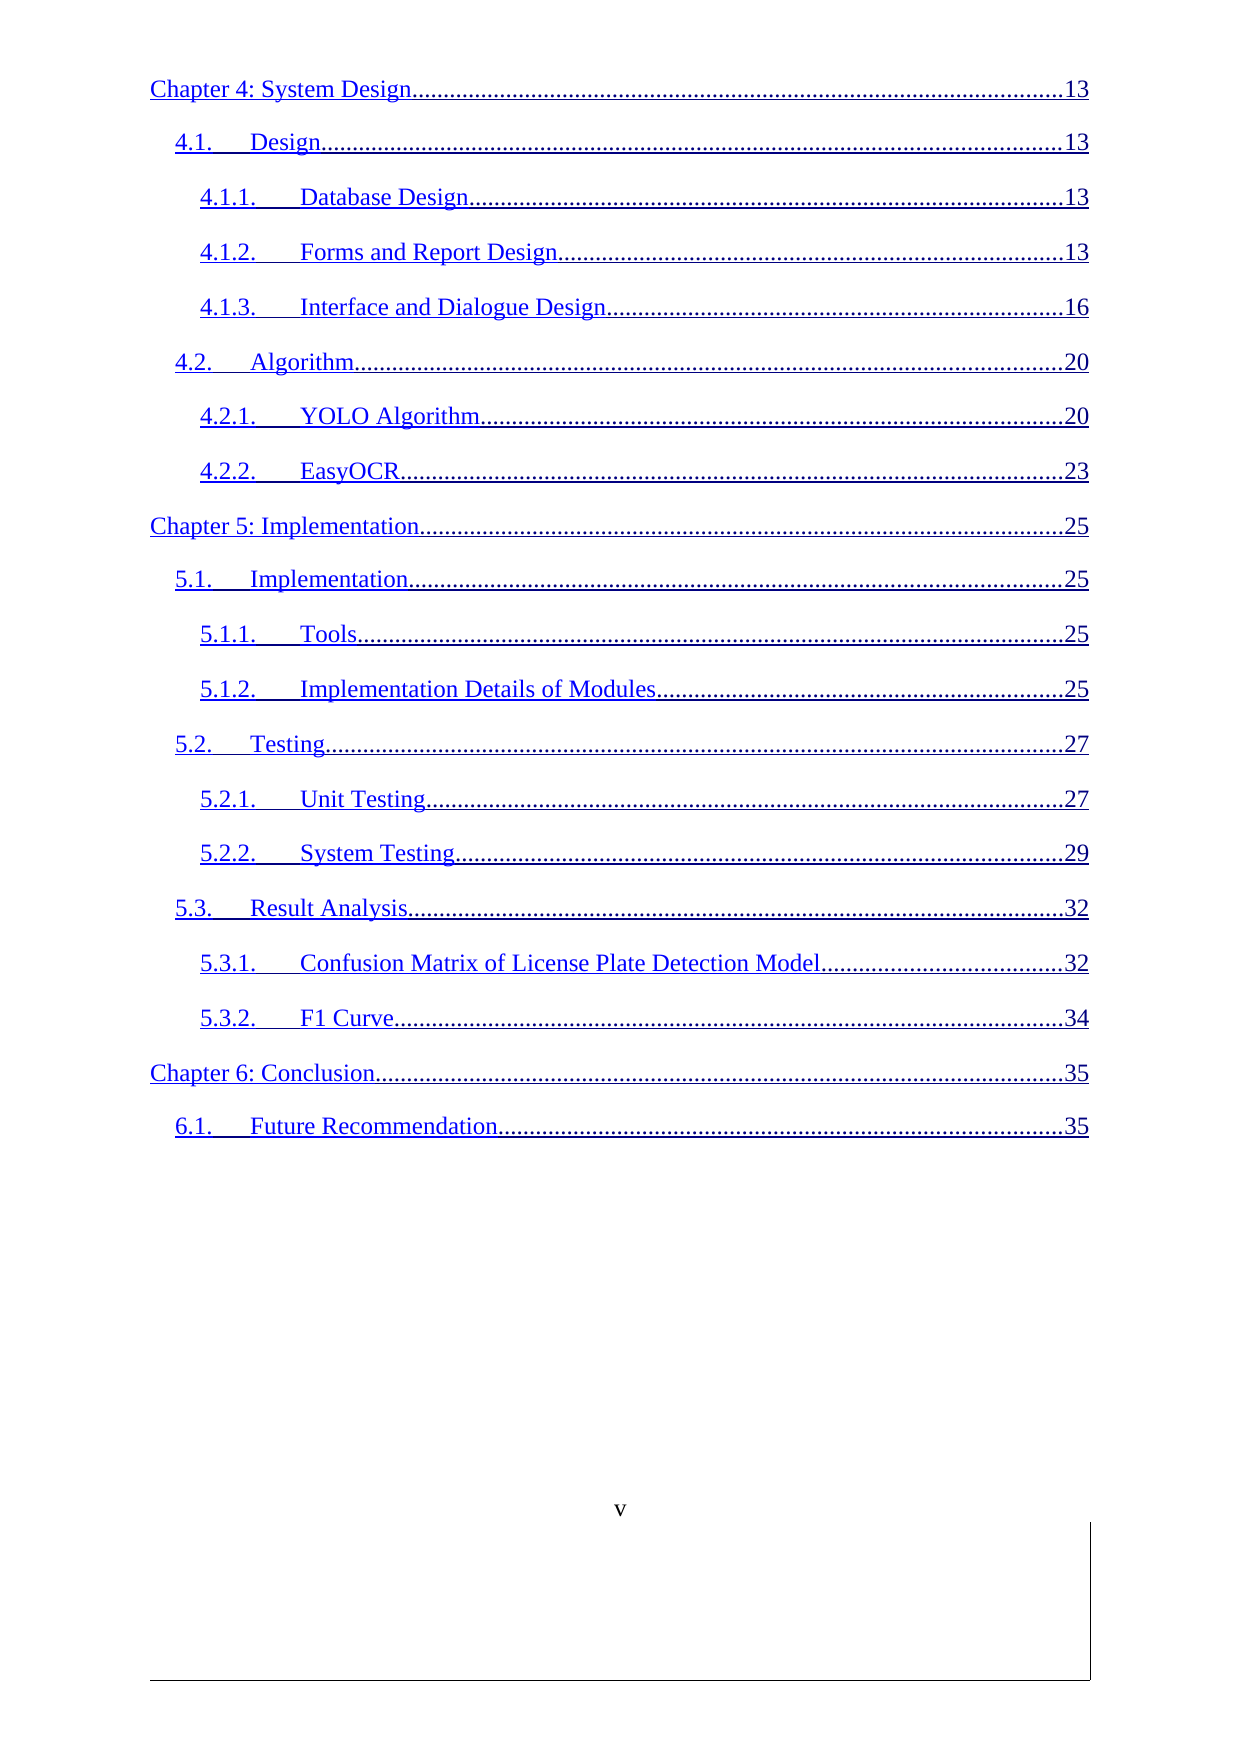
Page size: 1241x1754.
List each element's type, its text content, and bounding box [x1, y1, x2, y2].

text 4.1.3. Interface and Dialogue Design 16 [200, 292, 1090, 321]
text 5.1.1. Tools 25 [200, 619, 1090, 649]
text 4.2. Algorithm 20 [175, 347, 1090, 376]
text 5.3. Result Analysis 32 [175, 893, 1090, 923]
text Chapter 5: Implementation 25 [150, 511, 1090, 540]
text 5.2.2. System Testing 29 [200, 838, 1090, 868]
text 5.1. Implementation 25 [175, 564, 1090, 594]
text 4.2.1. YOLO Algorithm 20 [200, 401, 1090, 431]
text 4.1. Design 13 [175, 127, 1090, 157]
text 4.1.2. Forms and Report Design 13 [200, 237, 1090, 267]
text 6.1. Future Recommendation 35 [175, 1111, 1090, 1141]
text 5.2.1. Unit Testing 27 [200, 784, 1090, 813]
text 4.2.2. EasyOCR 23 [200, 456, 1090, 486]
text Chapter 6: Conclusion 35 [150, 1058, 1090, 1086]
text Chapter 4: System Design 13 [150, 74, 1090, 103]
text 5.1.2. Implementation Details of Modules 25 [200, 674, 1090, 704]
text 4.1.1. Database Design 13 [200, 182, 1090, 212]
text 5.2. Testing 27 [175, 729, 1090, 758]
text 5.3.2. F1 Curve 34 [200, 1003, 1090, 1032]
text 5.3.1. Confusion Matrix of License Plate Detection Model 32 [200, 948, 1090, 978]
